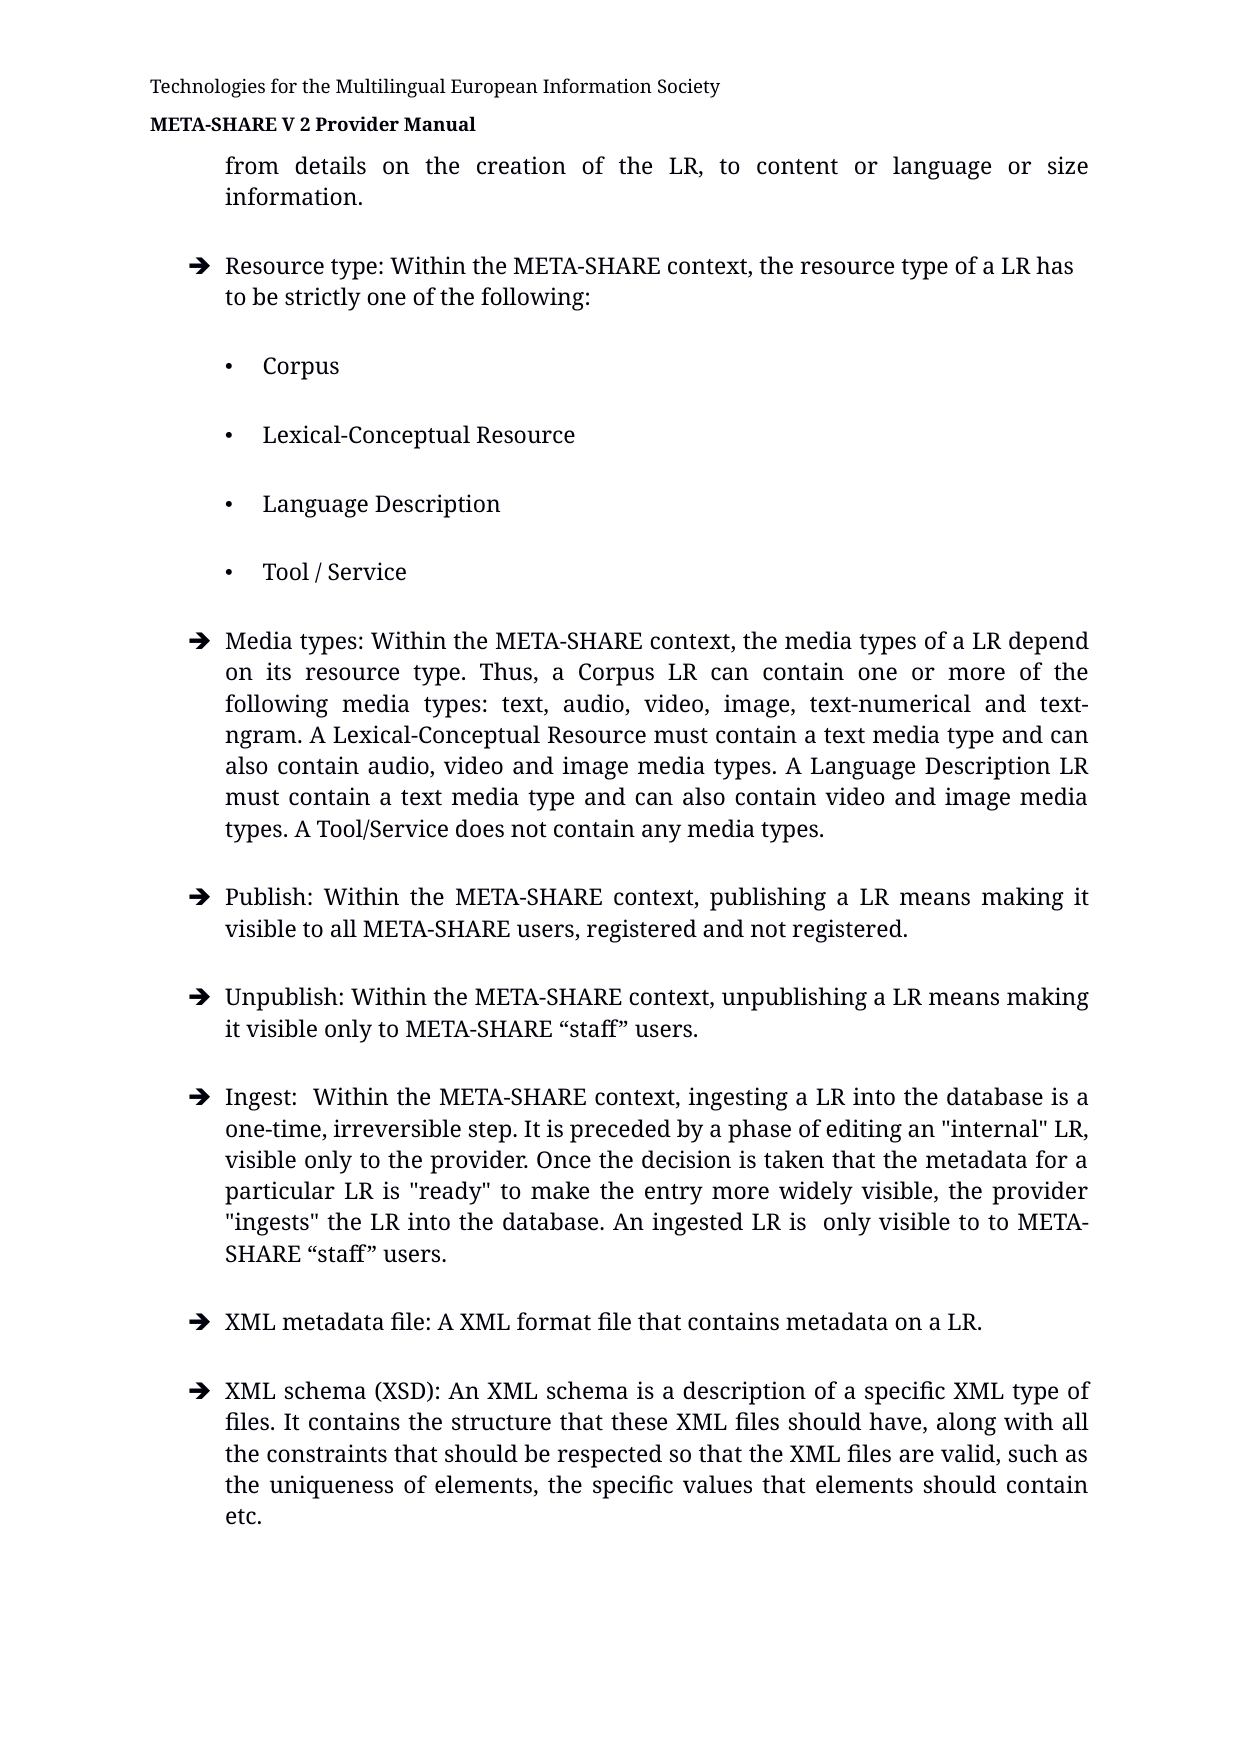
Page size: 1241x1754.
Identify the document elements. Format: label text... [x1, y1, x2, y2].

list XML metadata file: A XML format file that contains metadata on a LR. [187, 1306, 1090, 1337]
list Resource type: Within the META-SHARE context, the resource type of a LR has to be strictly one of the following: [187, 250, 1090, 312]
list Media types: Within the META-SHARE context, the media types of a LR depend on its resource type. Thus, a Corpus LR can contain one or more of the following media types: text, audio, video, image, text-numerical and text-ngram. A Lexical-Conceptual Resource must contain a text media type and can also contain audio, video and image media types. A Language Description LR must contain a text media type and can also contain video and image media types. A Tool/Service does not contain any media types. [187, 625, 1090, 844]
list XML schema (XSD): An XML schema is a description of a specific XML type of files. It contains the structure that these XML files should have, along with all the constraints that should be respected so that the XML files are valid, such as the uniqueness of elements, the specific values that elements should contain etc. [187, 1375, 1090, 1531]
list Lexical-Conceptual Resource [225, 419, 1090, 450]
list Tool / Service [225, 556, 1090, 587]
list Unpublish: Within the META-SHARE context, unpublishing a LR means making it visible only to META-SHARE “staff” users. [187, 981, 1090, 1044]
list Ingest: Within the META-SHARE context, ingesting a LR into the database is a one-time, irreversible step. It is preceded by a phase of editing an "internal" LR, visible only to the provider. Once the decision is taken that the metadata for a particular LR is "ready" to make the entry more widely visible, the provider "ingests" the LR into the database. An ingested LR is only visible to to META-SHARE “staff” users. [187, 1081, 1090, 1269]
list from details on the creation of the LR, to content or language or size information. [187, 150, 1090, 212]
list Corpus [225, 350, 1090, 381]
list Language Description [225, 487, 1090, 519]
list Publish: Within the META-SHARE context, publishing a LR means making it visible to all META-SHARE users, registered and not registered. [187, 881, 1090, 944]
